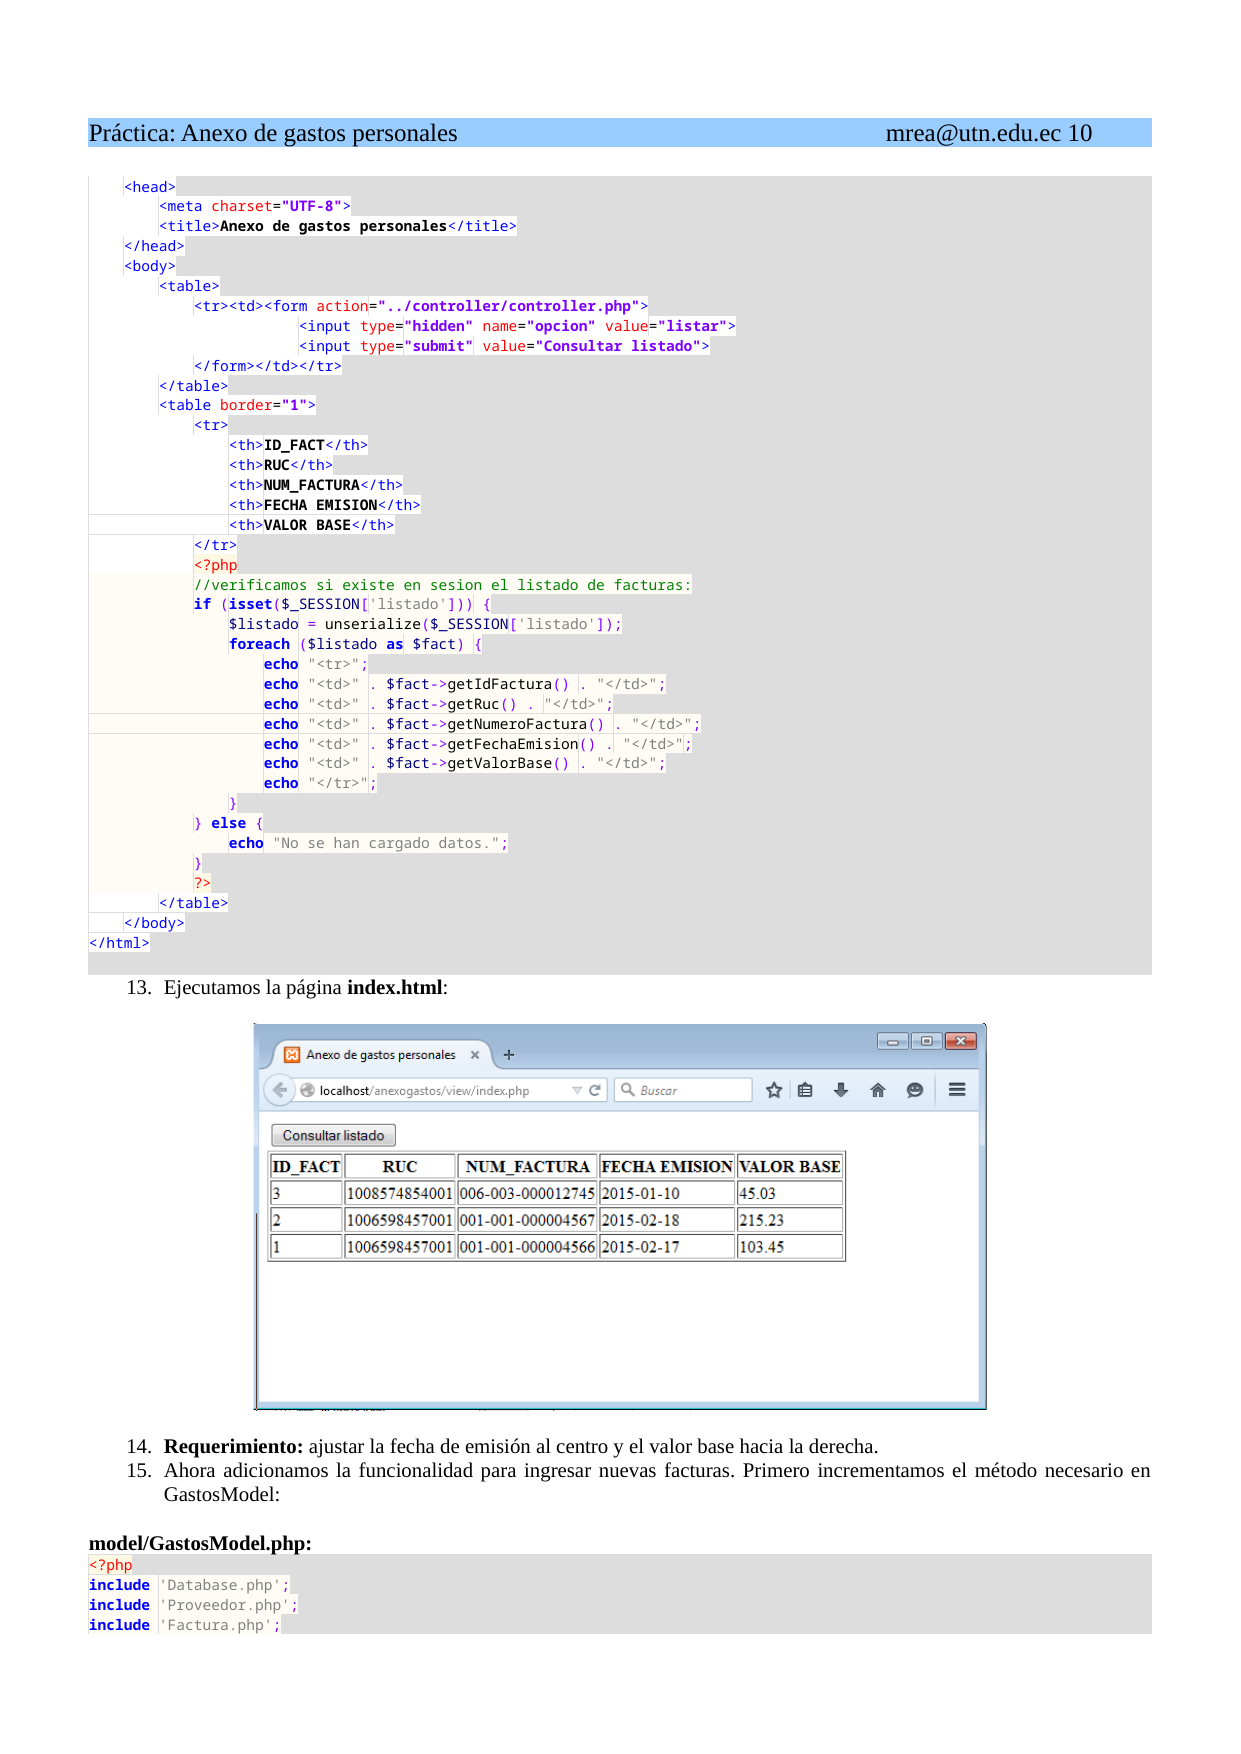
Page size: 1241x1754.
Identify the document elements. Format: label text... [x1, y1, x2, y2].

text echo "</tr>"; [88, 773, 1152, 793]
text <tr><td><form action="../controller/controller.php"> [88, 296, 1152, 316]
text if (isset($_SESSION['listado'])) { [88, 594, 1152, 614]
text </table> [88, 893, 1152, 912]
text <title>Anexo de gastos personales</title> [88, 216, 1152, 236]
text echo "<td>" . $fact->getValorBase() . "</td>"; [88, 753, 1152, 773]
text <table> [88, 276, 1152, 296]
text foreach ($listado as $fact) { [88, 634, 1152, 654]
text </tr> [88, 534, 1152, 554]
text ?> [88, 873, 1152, 893]
list Requerimiento: ajustar la fecha de emisión al centro y el valor base hacia la derecha. [126, 1434, 1152, 1458]
text model/GastosModel.php: [88, 1531, 1152, 1554]
text include 'Database.php'; [88, 1574, 1152, 1594]
text } [88, 793, 1152, 813]
text <th>VALOR BASE</th> [88, 514, 1152, 534]
text <th>ID_FACT</th> [88, 435, 1152, 455]
text </html> [88, 932, 1152, 952]
text include 'Factura.php'; [88, 1614, 1152, 1634]
text echo "<td>" . $fact->getRuc() . "</td>"; [88, 694, 1152, 713]
text <input type="submit" value="Consultar listado"> [88, 336, 1152, 355]
text echo "No se han cargado datos."; [88, 833, 1152, 853]
text echo "<td>" . $fact->getIdFactura() . "</td>"; [88, 674, 1152, 694]
text <meta charset="UTF-8"> [88, 196, 1152, 216]
text echo "<td>" . $fact->getFechaEmision() . "</td>"; [88, 733, 1152, 753]
text <th>FECHA EMISION</th> [88, 495, 1152, 514]
text } [88, 853, 1152, 873]
text <?php [88, 554, 1152, 574]
list Ejecutamos la página index.html: [126, 975, 1152, 999]
text <?php [88, 1554, 1152, 1574]
text include 'Proveedor.php'; [88, 1594, 1152, 1614]
text <tr> [88, 415, 1152, 435]
text </form></td></tr> [88, 355, 1152, 375]
text //verificamos si existe en sesion el listado de facturas: [88, 574, 1152, 594]
text echo "<td>" . $fact->getNumeroFactura() . "</td>"; [88, 713, 1152, 733]
text <table border="1"> [88, 395, 1152, 415]
text </body> [88, 912, 1152, 932]
picture [253, 1023, 987, 1411]
text $listado = unserialize($_SESSION['listado']); [88, 614, 1152, 634]
list Ahora adicionamos la funcionalidad para ingresar nuevas facturas. Primero incrementamos el método necesario en GastosModel: [126, 1458, 1152, 1506]
text } else { [88, 813, 1152, 833]
text <head> [88, 176, 1152, 196]
text echo "<tr>"; [88, 654, 1152, 674]
text <input type="hidden" name="opcion" value="listar"> [88, 316, 1152, 336]
text </head> [88, 236, 1152, 256]
text </table> [88, 375, 1152, 395]
text <body> [88, 256, 1152, 276]
text <th>RUC</th> [88, 455, 1152, 475]
text <th>NUM_FACTURA</th> [88, 475, 1152, 495]
